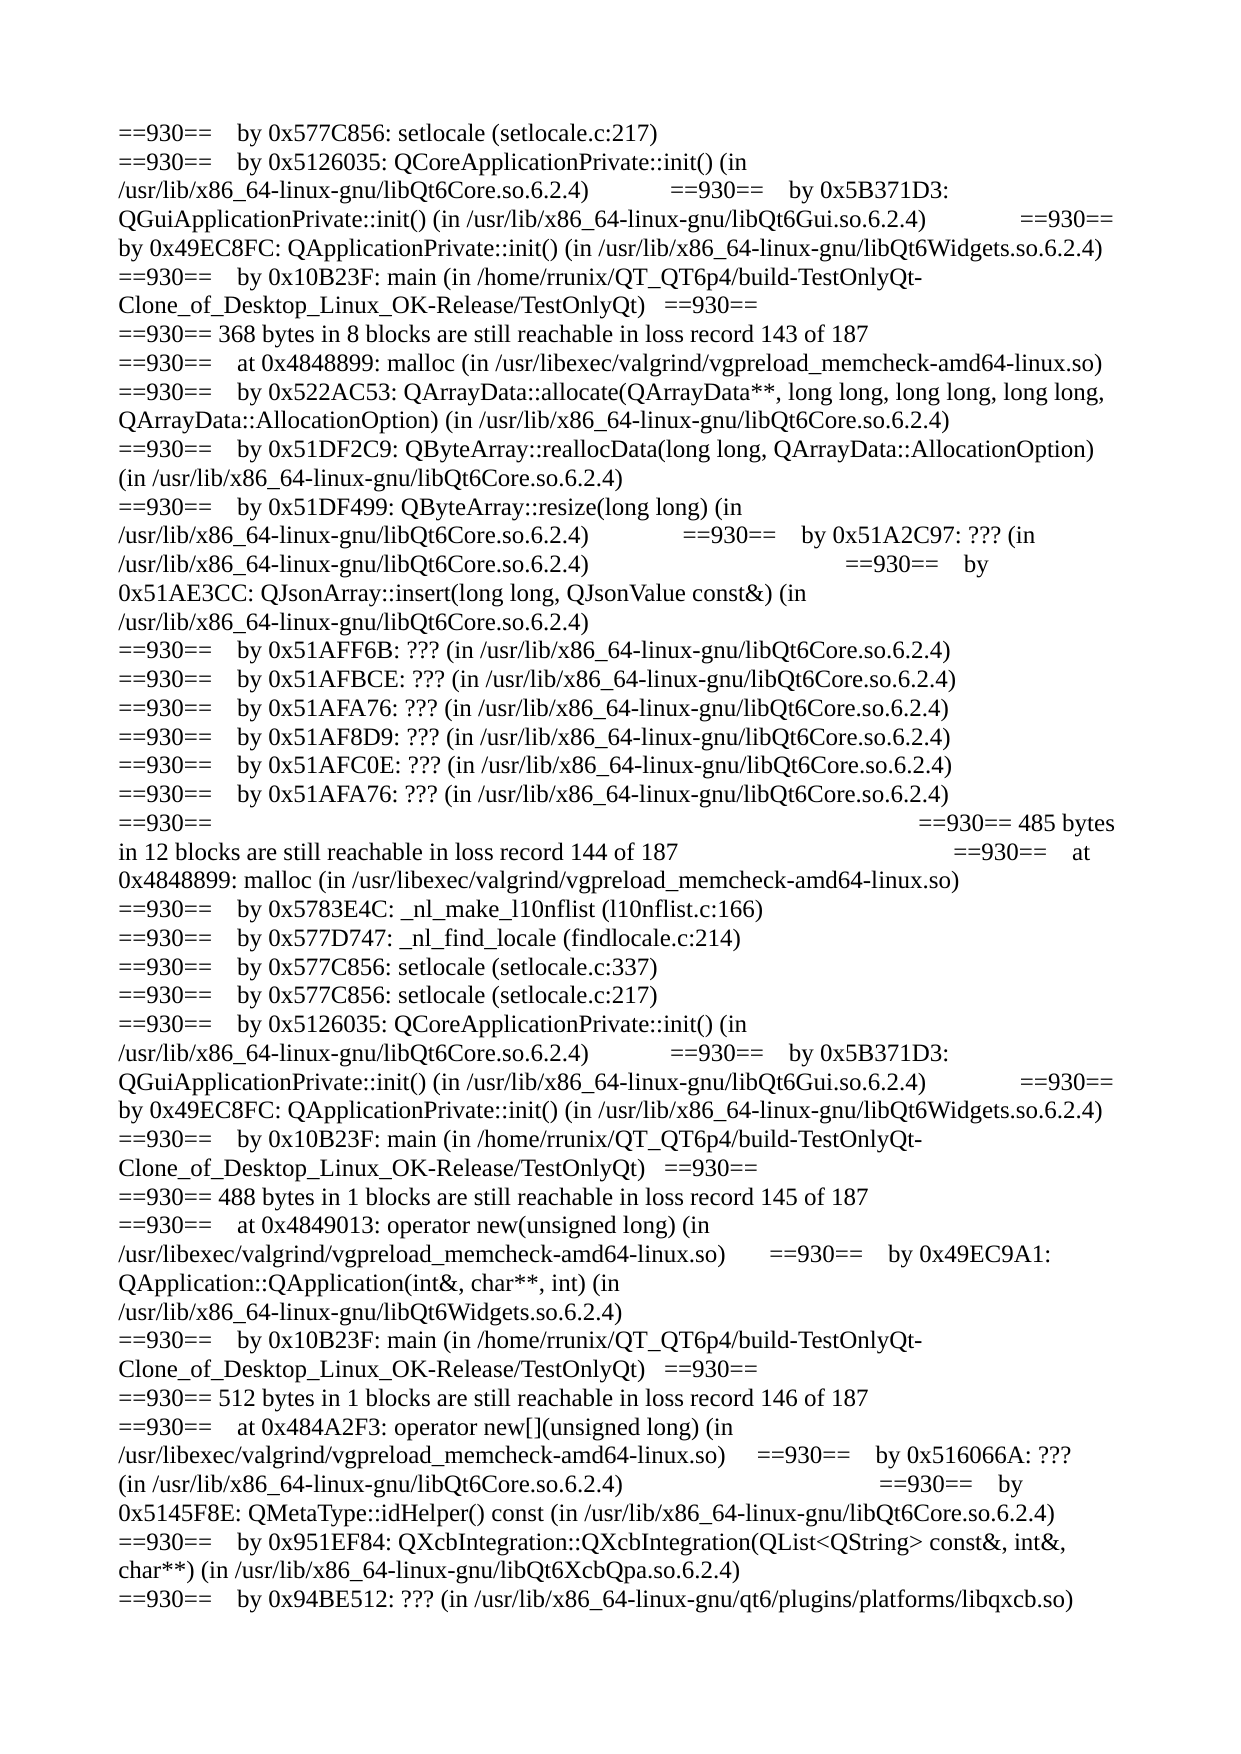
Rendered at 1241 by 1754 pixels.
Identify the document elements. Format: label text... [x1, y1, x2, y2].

text ==930== by 0x577C856: setlocale (setlocale.c:217) ==930== by 0x5126035: QCoreApplicationPrivate::init() (in /usr/lib/x86_64-linux-gnu/libQt6Core.so.6.2.4) ==930== by 0x5B371D3: QGuiApplicationPrivate::init() (in /usr/lib/x86_64-linux-gnu/libQt6Gui.so.6.2.4) ==930== by 0x49EC8FC: QApplicationPrivate::init() (in /usr/lib/x86_64-linux-gnu/libQt6Widgets.so.6.2.4) ==930== by 0x10B23F: main (in /home/rrunix/QT_QT6p4/build-TestOnlyQt-Clone_of_Desktop_Linux_OK-Release/TestOnlyQt) ==930== ==930== 368 bytes in 8 blocks are still reachable in loss record 143 of 187 ==930== at 0x4848899: malloc (in /usr/libexec/valgrind/vgpreload_memcheck-amd64-linux.so) ==930== by 0x522AC53: QArrayData::allocate(QArrayData**, long long, long long, long long, QArrayData::AllocationOption) (in /usr/lib/x86_64-linux-gnu/libQt6Core.so.6.2.4) ==930== by 0x51DF2C9: QByteArray::reallocData(long long, QArrayData::AllocationOption) (in /usr/lib/x86_64-linux-gnu/libQt6Core.so.6.2.4) ==930== by 0x51DF499: QByteArray::resize(long long) (in /usr/lib/x86_64-linux-gnu/libQt6Core.so.6.2.4) ==930== by 0x51A2C97: ??? (in /usr/lib/x86_64-linux-gnu/libQt6Core.so.6.2.4) ==930== by 0x51AE3CC: QJsonArray::insert(long long, QJsonValue const&) (in /usr/lib/x86_64-linux-gnu/libQt6Core.so.6.2.4) ==930== by 0x51AFF6B: ??? (in /usr/lib/x86_64-linux-gnu/libQt6Core.so.6.2.4) ==930== by 0x51AFBCE: ??? (in /usr/lib/x86_64-linux-gnu/libQt6Core.so.6.2.4) ==930== by 0x51AFA76: ??? (in /usr/lib/x86_64-linux-gnu/libQt6Core.so.6.2.4) ==930== by 0x51AF8D9: ??? (in /usr/lib/x86_64-linux-gnu/libQt6Core.so.6.2.4) ==930== by 0x51AFC0E: ??? (in /usr/lib/x86_64-linux-gnu/libQt6Core.so.6.2.4) ==930== by 0x51AFA76: ??? (in /usr/lib/x86_64-linux-gnu/libQt6Core.so.6.2.4) ==930== ==930== 485 bytes in 12 blocks are still reachable in loss record 144 of 187 ==930== at 0x4848899: malloc (in /usr/libexec/valgrind/vgpreload_memcheck-amd64-linux.so) ==930== by 0x5783E4C: _nl_make_l10nflist (l10nflist.c:166) ==930== by 0x577D747: _nl_find_locale (findlocale.c:214) ==930== by 0x577C856: setlocale (setlocale.c:337) ==930== by 0x577C856: setlocale (setlocale.c:217) ==930== by 0x5126035: QCoreApplicationPrivate::init() (in /usr/lib/x86_64-linux-gnu/libQt6Core.so.6.2.4) ==930== by 0x5B371D3: QGuiApplicationPrivate::init() (in /usr/lib/x86_64-linux-gnu/libQt6Gui.so.6.2.4) ==930== by 0x49EC8FC: QApplicationPrivate::init() (in /usr/lib/x86_64-linux-gnu/libQt6Widgets.so.6.2.4) ==930== by 0x10B23F: main (in /home/rrunix/QT_QT6p4/build-TestOnlyQt-Clone_of_Desktop_Linux_OK-Release/TestOnlyQt) ==930== ==930== 488 bytes in 1 blocks are still reachable in loss record 145 of 187 ==930== at 0x4849013: operator new(unsigned long) (in /usr/libexec/valgrind/vgpreload_memcheck-amd64-linux.so) ==930== by 0x49EC9A1: QApplication::QApplication(int&, char**, int) (in /usr/lib/x86_64-linux-gnu/libQt6Widgets.so.6.2.4) ==930== by 0x10B23F: main (in /home/rrunix/QT_QT6p4/build-TestOnlyQt-Clone_of_Desktop_Linux_OK-Release/TestOnlyQt) ==930== ==930== 512 bytes in 1 blocks are still reachable in loss record 146 of 187 ==930== at 0x484A2F3: operator new[](unsigned long) (in /usr/libexec/valgrind/vgpreload_memcheck-amd64-linux.so) ==930== by 0x516066A: ??? (in /usr/lib/x86_64-linux-gnu/libQt6Core.so.6.2.4) ==930== by 0x5145F8E: QMetaType::idHelper() const (in /usr/lib/x86_64-linux-gnu/libQt6Core.so.6.2.4) ==930== by 0x951EF84: QXcbIntegration::QXcbIntegration(QList<QString> const&, int&, char**) (in /usr/lib/x86_64-linux-gnu/libQt6XcbQpa.so.6.2.4) ==930== by 0x94BE512: ??? (in /usr/lib/x86_64-linux-gnu/qt6/plugins/platforms/libqxcb.so) [118, 118, 1122, 1613]
